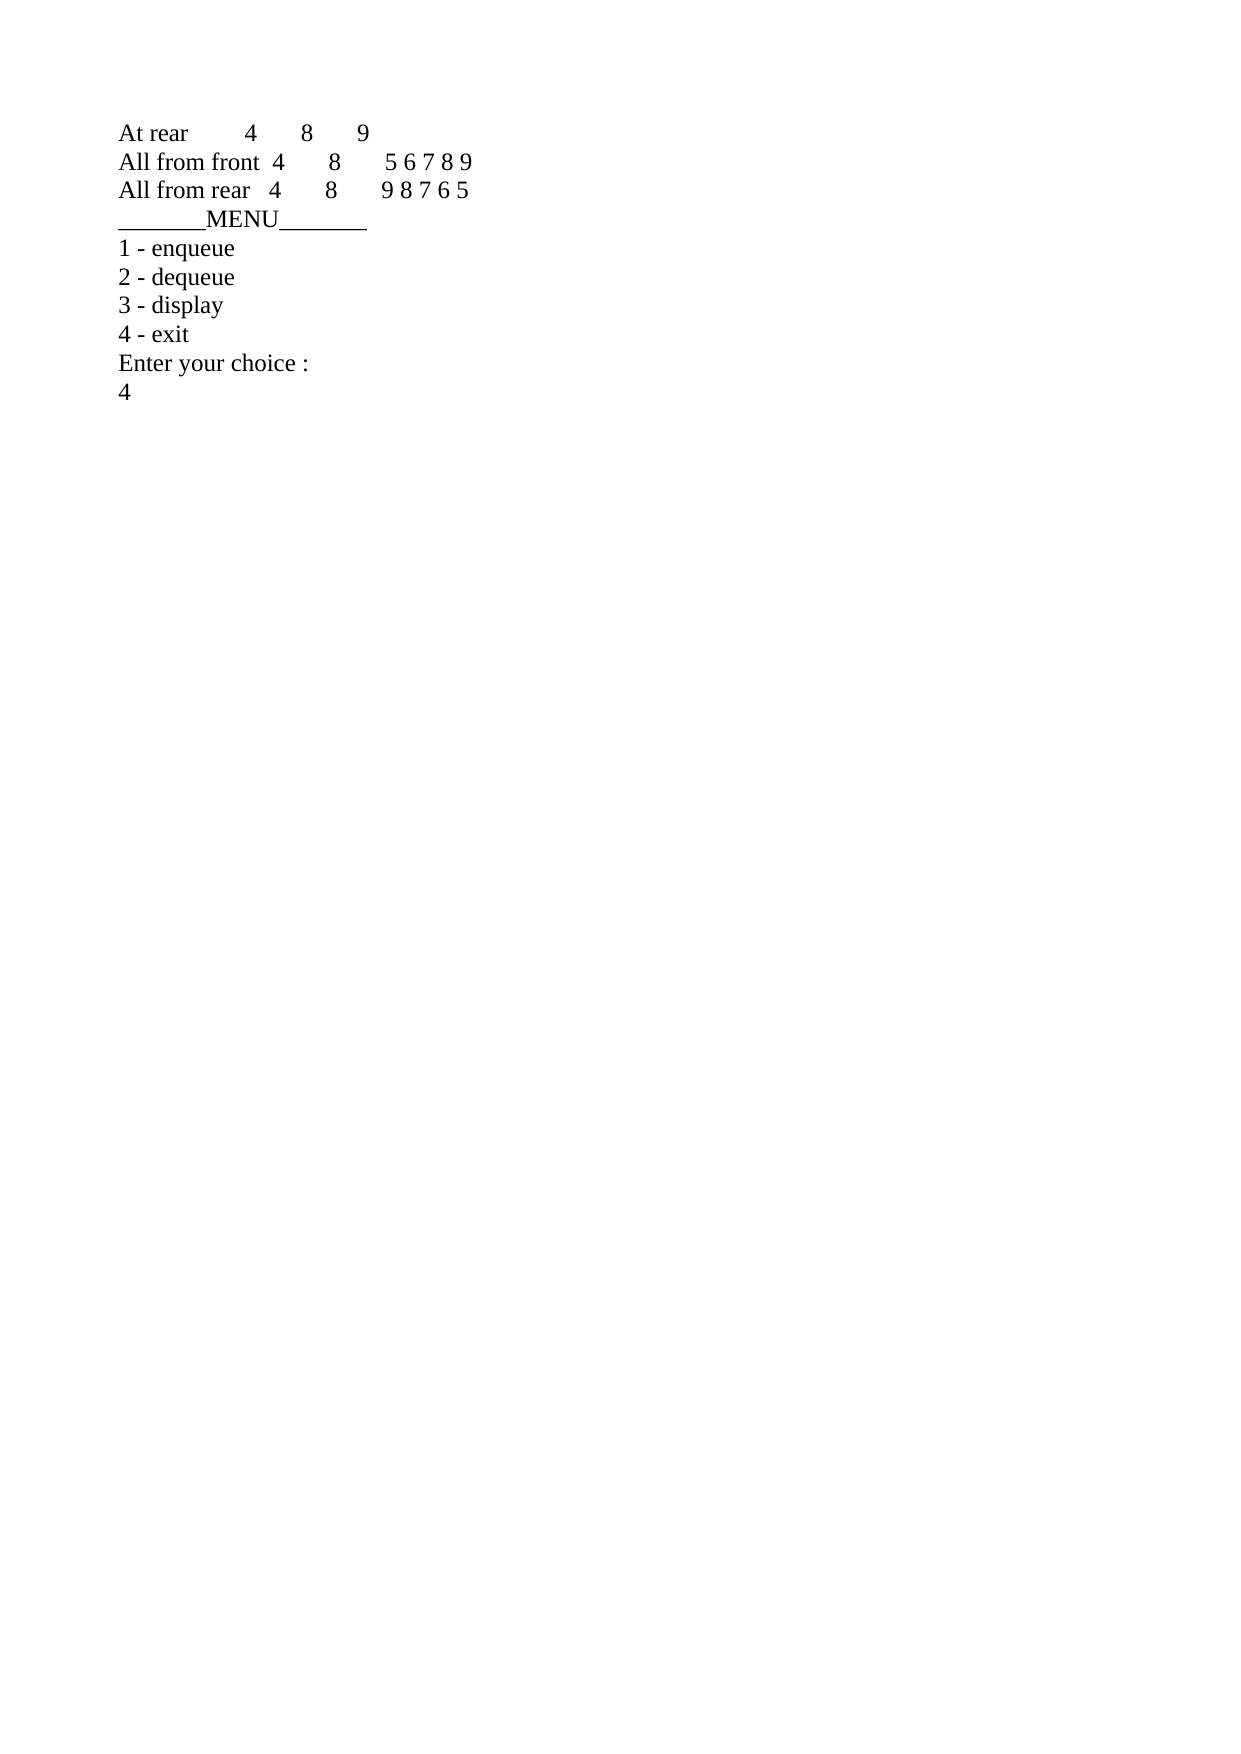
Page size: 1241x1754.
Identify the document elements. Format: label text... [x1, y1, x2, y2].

text 4 [118, 377, 1122, 406]
text At rear 4 8 9 [118, 118, 1122, 147]
text 3 - display [118, 291, 1122, 319]
text 2 - dequeue [118, 262, 1122, 291]
text 4 - exit [118, 319, 1122, 348]
text Enter your choice : [118, 348, 1122, 377]
text All from front 4 8 5 6 7 8 9 [118, 147, 1122, 176]
text All from rear 4 8 9 8 7 6 5 [118, 176, 1122, 204]
text 1 - enqueue [118, 233, 1122, 262]
text _______MENU_______ [118, 204, 1122, 233]
